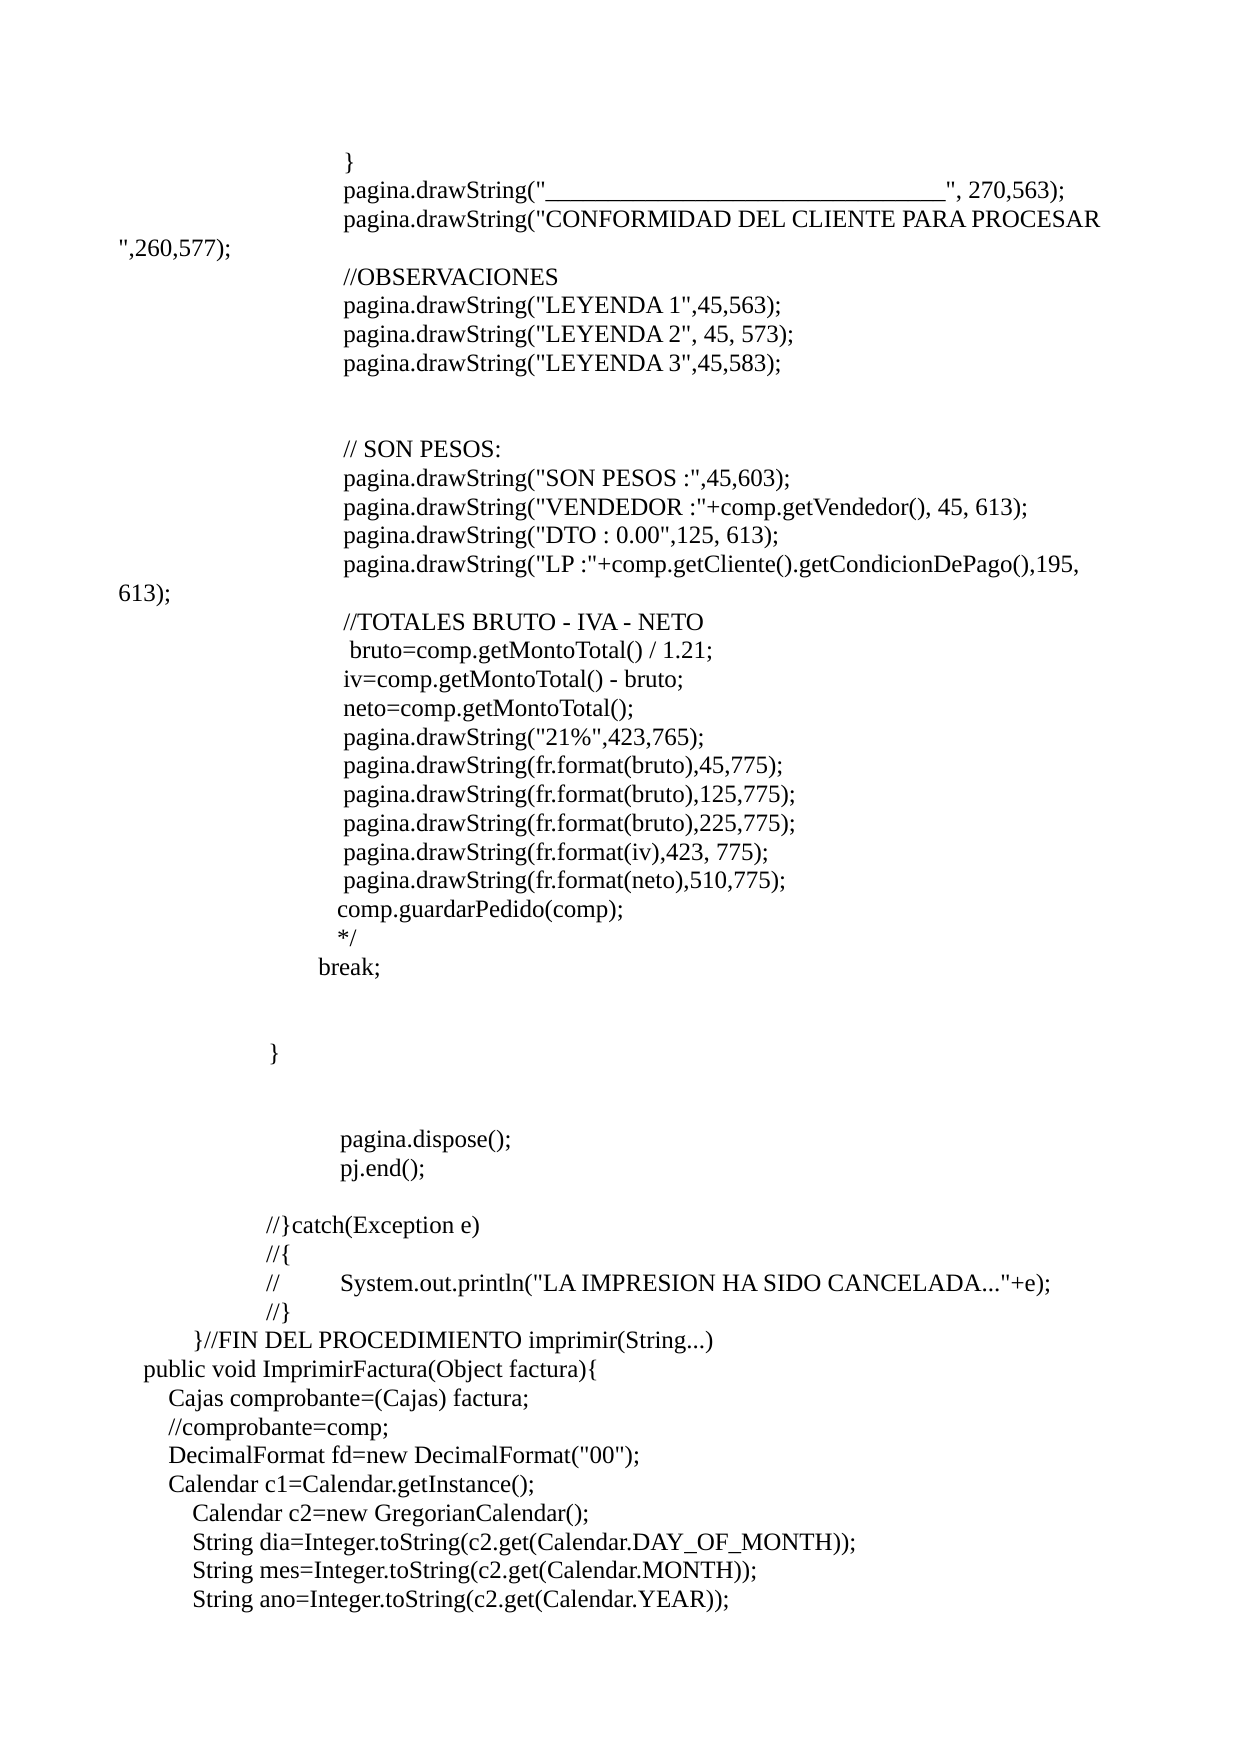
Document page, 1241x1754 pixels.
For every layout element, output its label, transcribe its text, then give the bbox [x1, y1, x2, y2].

text }//FIN DEL PROCEDIMIENTO imprimir(String...) [118, 1326, 1122, 1354]
text pagina.drawString(fr.format(bruto),125,775); [118, 779, 1122, 808]
text pagina.drawString("SON PESOS :",45,603); [118, 463, 1122, 492]
text pagina.drawString("CONFORMIDAD DEL CLIENTE PARA PROCESAR ",260,577); [118, 204, 1122, 262]
text pagina.drawString(fr.format(neto),510,775); [118, 866, 1122, 894]
text pagina.drawString(fr.format(bruto),45,775); [118, 751, 1122, 779]
text pagina.drawString("LEYENDA 2", 45, 573); [118, 319, 1122, 348]
text //OBSERVACIONES [118, 262, 1122, 291]
text //{ [118, 1239, 1122, 1268]
text //TOTALES BRUTO - IVA - NETO [118, 607, 1122, 636]
text iv=comp.getMontoTotal() - bruto; [118, 664, 1122, 693]
text pagina.drawString(fr.format(bruto),225,775); [118, 808, 1122, 837]
text pagina.drawString("LEYENDA 1",45,563); [118, 291, 1122, 319]
text neto=comp.getMontoTotal(); [118, 693, 1122, 722]
text // SON PESOS: [118, 434, 1122, 463]
text //}catch(Exception e) [118, 1211, 1122, 1239]
text pagina.drawString("LP :"+comp.getCliente().getCondicionDePago(),195, 613); [118, 549, 1122, 607]
text } [118, 1038, 1122, 1067]
text break; [118, 952, 1122, 981]
text pj.end(); [118, 1153, 1122, 1182]
text //} [118, 1297, 1122, 1326]
text pagina.drawString("VENDEDOR :"+comp.getVendedor(), 45, 613); [118, 492, 1122, 521]
text pagina.drawString("LEYENDA 3",45,583); [118, 348, 1122, 377]
text public void ImprimirFactura(Object factura){ [118, 1354, 1122, 1383]
text comp.guardarPedido(comp); [118, 894, 1122, 923]
text pagina.dispose(); [118, 1124, 1122, 1153]
text bruto=comp.getMontoTotal() / 1.21; [118, 636, 1122, 664]
text } [118, 147, 1122, 176]
text DecimalFormat fd=new DecimalFormat("00"); [118, 1441, 1122, 1469]
text pagina.drawString(fr.format(iv),423, 775); [118, 837, 1122, 866]
text String dia=Integer.toString(c2.get(Calendar.DAY_OF_MONTH)); [118, 1527, 1122, 1556]
text pagina.drawString("________________________________", 270,563); [118, 176, 1122, 204]
text */ [118, 923, 1122, 952]
text String ano=Integer.toString(c2.get(Calendar.YEAR)); [118, 1584, 1122, 1613]
text pagina.drawString("DTO : 0.00",125, 613); [118, 521, 1122, 549]
text // System.out.println("LA IMPRESION HA SIDO CANCELADA..."+e); [118, 1268, 1122, 1297]
text String mes=Integer.toString(c2.get(Calendar.MONTH)); [118, 1556, 1122, 1584]
text pagina.drawString("21%",423,765); [118, 722, 1122, 751]
text Cajas comprobante=(Cajas) factura; [118, 1383, 1122, 1412]
text Calendar c2=new GregorianCalendar(); [118, 1498, 1122, 1527]
text //comprobante=comp; [118, 1412, 1122, 1441]
text Calendar c1=Calendar.getInstance(); [118, 1469, 1122, 1498]
